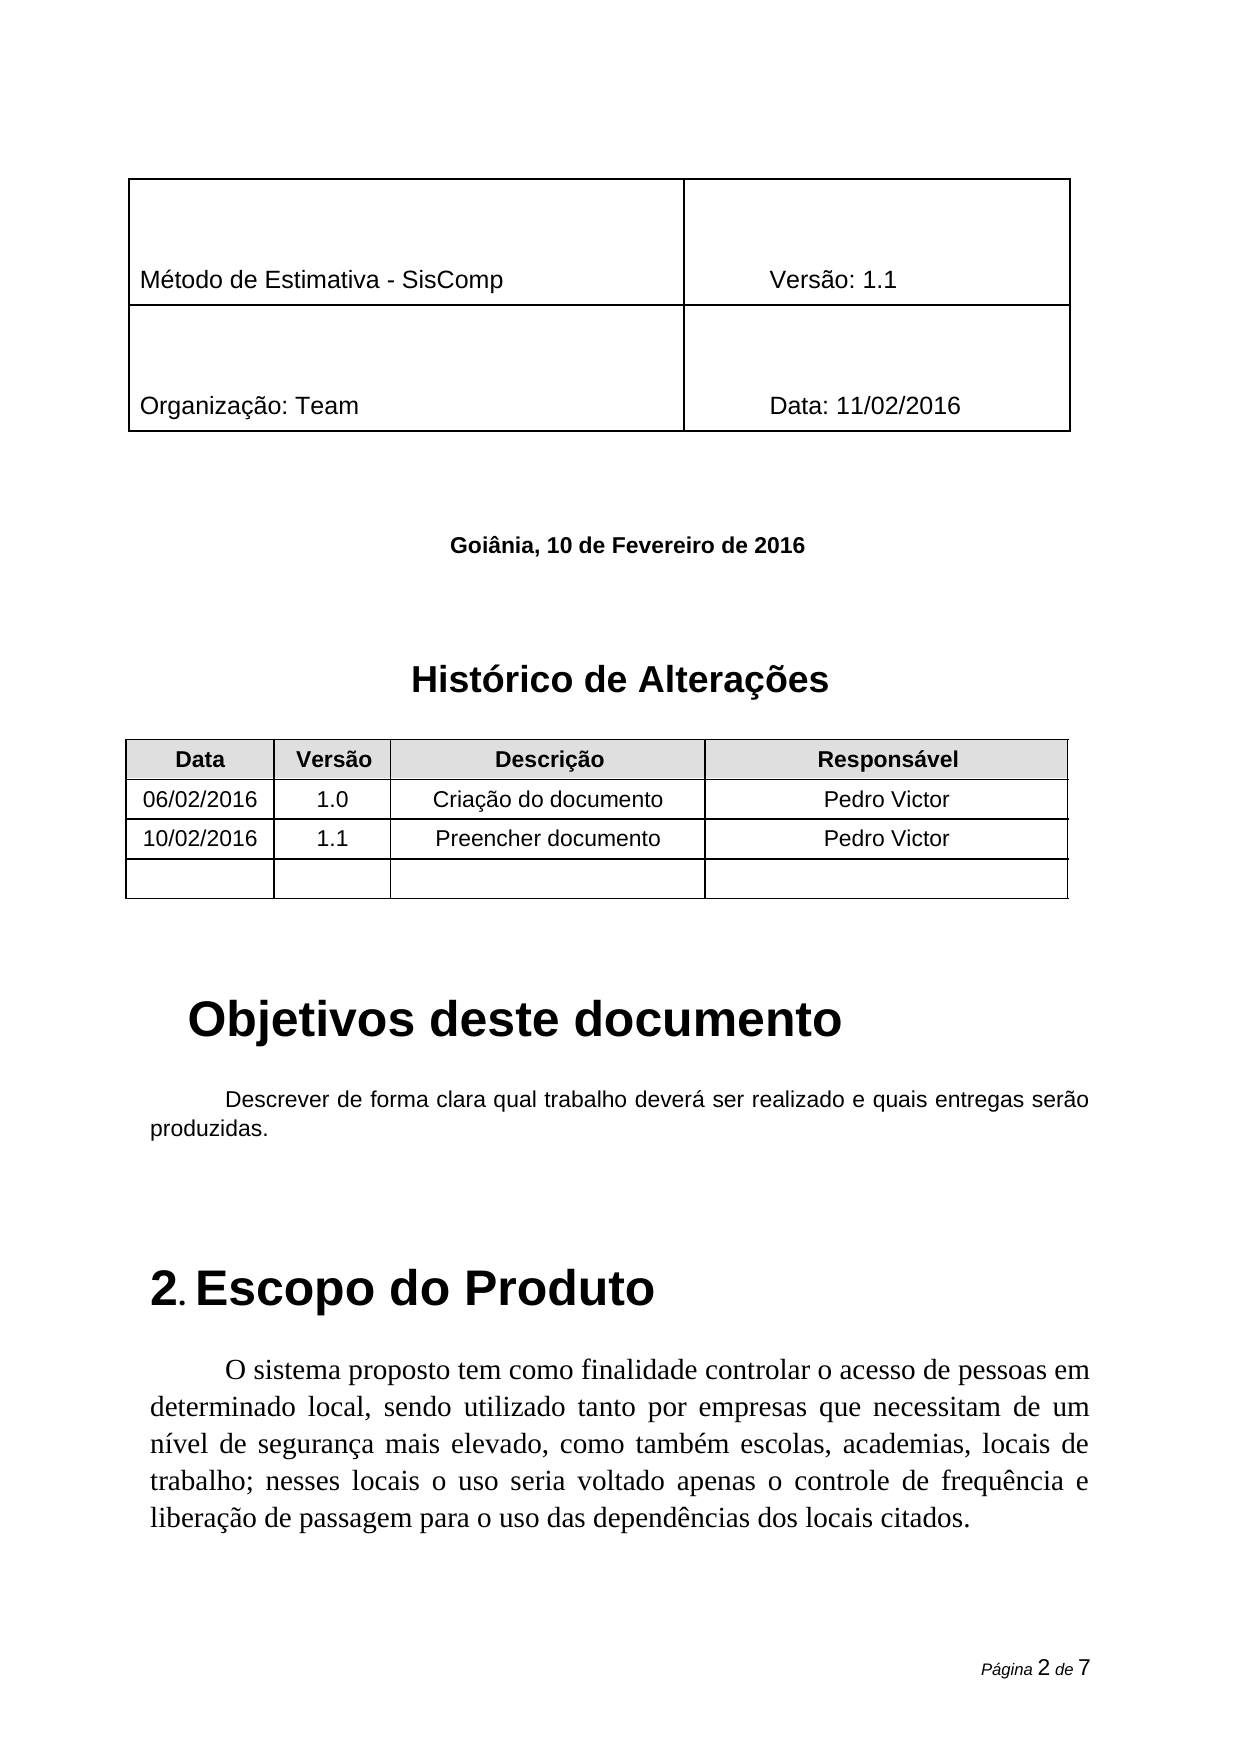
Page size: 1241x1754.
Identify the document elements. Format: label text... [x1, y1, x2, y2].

table_cell 1.0 [275, 780, 390, 818]
text Goiânia, 10 de Fevereiro de 2016 [450, 532, 1091, 558]
table_header Versão [275, 740, 390, 778]
table_cell Pedro Victor [706, 780, 1067, 818]
text Histórico de Alterações [150, 659, 1091, 701]
table_cell Criação do documento [391, 780, 704, 818]
table_cell Preencher documento [391, 820, 704, 858]
subtitle Objetivos deste documento [150, 991, 1091, 1047]
table_cell [275, 860, 390, 897]
table_cell 06/02/2016 [127, 780, 273, 818]
table_header Descrição [391, 740, 704, 778]
text O sistema proposto tem como finalidade controlar o acesso de pessoas em determinado local, sendo utilizado tanto por empresas que necessitam de um nível de segurança mais elevado, como também escolas, academias, locais de trabalho; nesses locais o uso seria voltado apenas o controle de frequência e liberação de passagem para o uso das dependências dos locais citados. [150, 1353, 1091, 1534]
subtitle 2. Escopo do Produto [150, 1260, 1091, 1316]
table_header Responsável [706, 740, 1067, 778]
table_header Data [127, 740, 273, 778]
table_cell [127, 860, 273, 897]
table_cell [391, 860, 704, 897]
subtitle Descrever de forma clara qual trabalho deverá ser realizado e quais entregas serão produzidas. [150, 1086, 1091, 1141]
table_cell [706, 860, 1067, 897]
table_cell 1.1 [275, 820, 390, 858]
table_cell 10/02/2016 [127, 820, 273, 858]
table_cell Pedro Victor [706, 820, 1067, 858]
